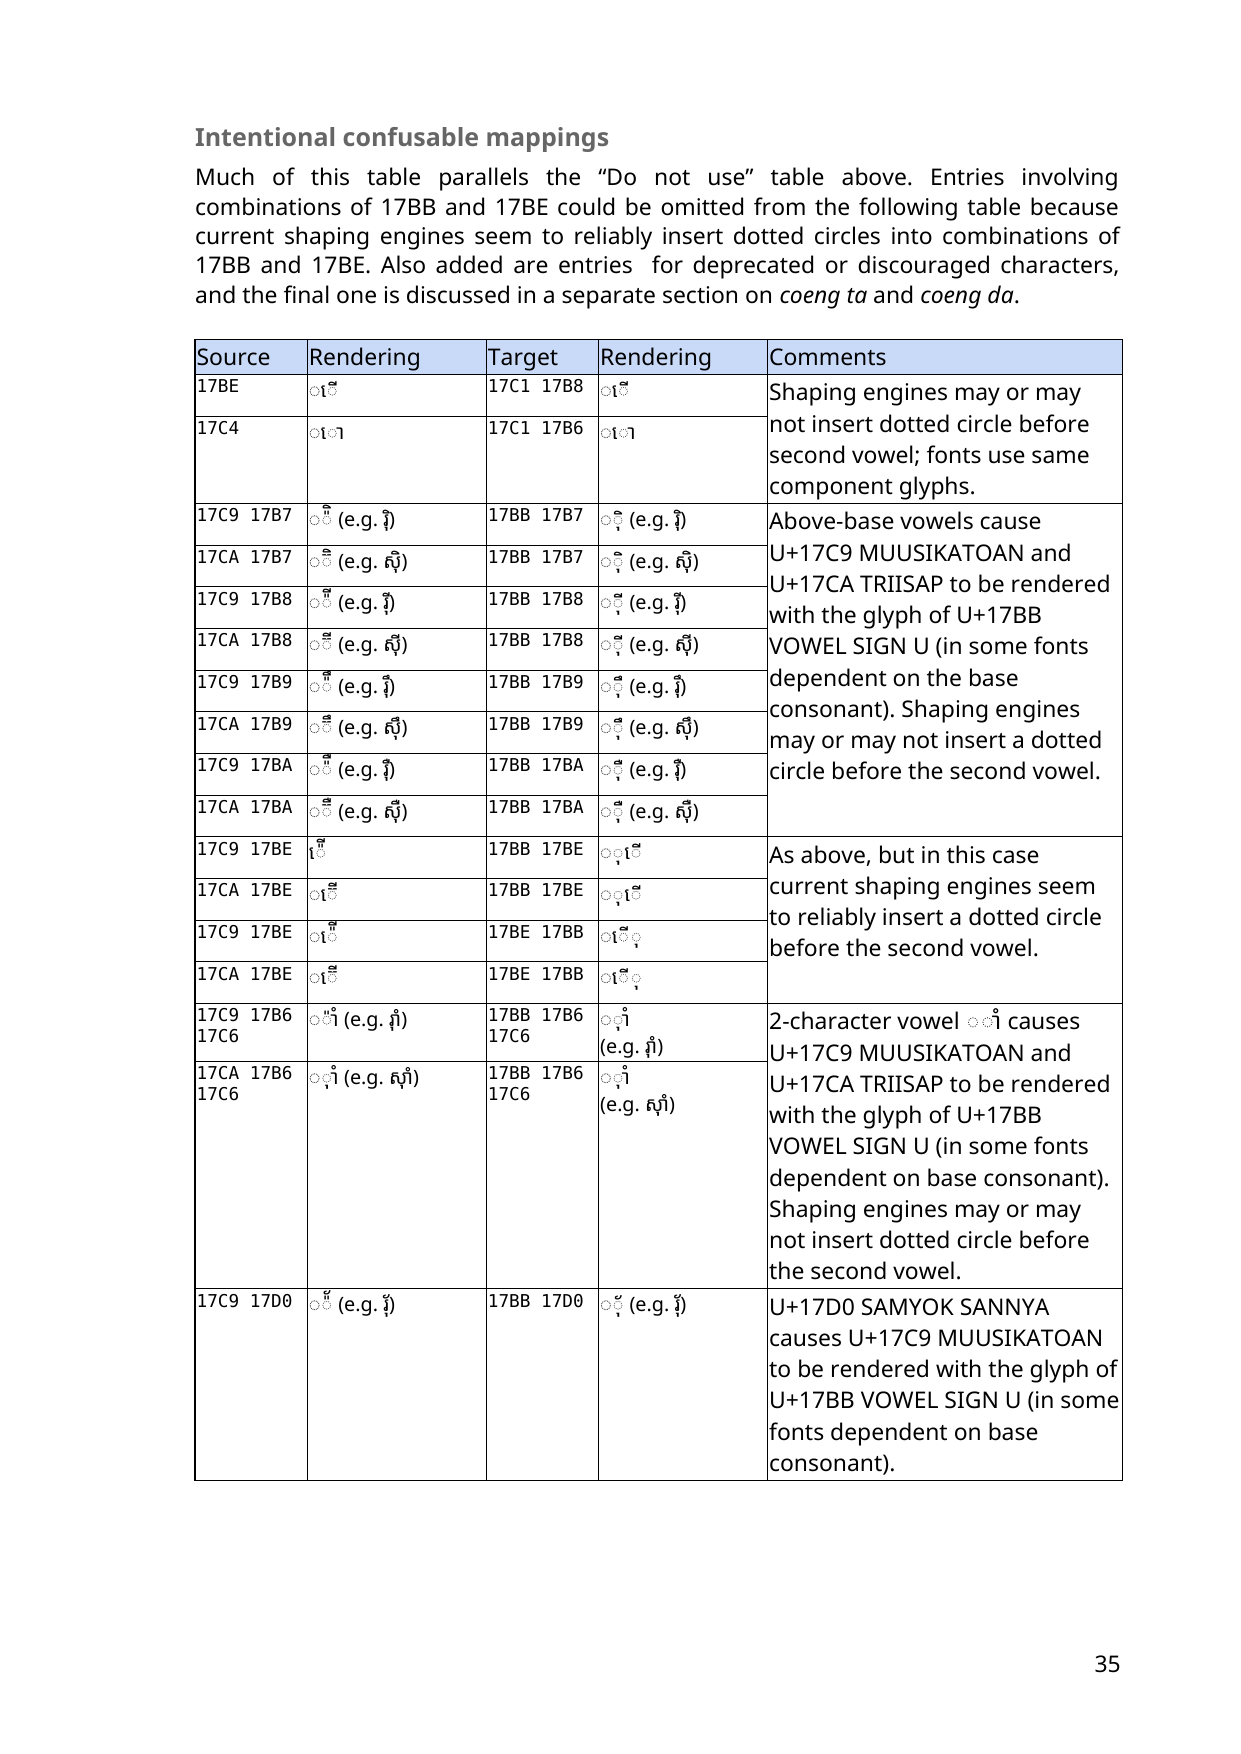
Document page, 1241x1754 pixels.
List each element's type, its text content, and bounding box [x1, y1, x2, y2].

table_header Rendering [308, 340, 486, 374]
table_cell ◌៊ើ [308, 879, 486, 919]
table_cell ◌ុើ [599, 837, 767, 878]
table_cell ◌ើ [308, 375, 486, 416]
text Much of this table parallels the “Do not use” table above. Entries involving combinations of 17BB and 17BE could be omitted from the following table because current shaping engines seem to reliably insert dotted circles into combinations of 17BB and 17BE. Also added are entries for deprecated or discouraged characters, and the final one is discussed in a separate section on coeng ta and coeng da. [195, 162, 1121, 309]
table_cell 17C9 17BE [196, 921, 307, 961]
table_cell ◌ុើ [599, 879, 767, 919]
table_cell 17CA 17BE [196, 962, 307, 1003]
table_cell 17BB 17BE [487, 837, 598, 878]
table_cell ◌ុី (e.g. រុី) [599, 587, 767, 628]
table_cell ◌៉័ (e.g. រ៉័) [308, 1289, 486, 1479]
table_cell ◌៉ឹ (e.g. រ៉ឹ) [308, 671, 486, 711]
table_cell 17BB 17B8 [487, 629, 598, 669]
table_cell 17CA 17B6 17C6 [196, 1062, 307, 1288]
table_cell ◌៉ើ [308, 921, 486, 961]
table_cell ◌៉ាំ (e.g. រ៉ាំ) [308, 1004, 486, 1061]
table_cell As above, but in this case current shaping engines seem to reliably insert a dotted circle before the second vowel. [768, 837, 1122, 1003]
table_cell 17C1 17B6 [487, 417, 598, 503]
table_header Rendering [599, 340, 767, 374]
table_cell 17BB 17B7 [487, 546, 598, 586]
table_cell 17BB 17B7 [487, 504, 598, 544]
table_cell 17BE [196, 375, 307, 416]
table_cell ◌ើុ [599, 962, 767, 1003]
table_cell 17BE 17BB [487, 962, 598, 1003]
table_cell 17CA 17B7 [196, 546, 307, 586]
table_cell ◌ោ [308, 417, 486, 503]
table_cell Above-base vowels cause U+17C9 MUUSIKATOAN and U+17CA TRIISAP to be rendered with the glyph of U+17BB VOWEL SIGN U (in some fonts dependent on the base consonant). Shaping engines may or may not insert a dotted circle before the second vowel. [768, 504, 1122, 836]
table_cell U+17D0 SAMYOK SANNYA causes U+17C9 MUUSIKATOAN to be rendered with the glyph of U+17BB VOWEL SIGN U (in some fonts dependent on base consonant). [768, 1289, 1122, 1479]
table_cell 17BB 17BA [487, 796, 598, 836]
table_cell 17BB 17BA [487, 754, 598, 794]
table_cell ◌េី [599, 375, 767, 416]
table_cell 17C9 17BE [196, 837, 307, 878]
table_cell ◌ើុ [599, 921, 767, 961]
table_cell ◌េា [599, 417, 767, 503]
table_cell 17C9 17B7 [196, 504, 307, 544]
table_cell ◌ុាំ (e.g. រុាំ) [599, 1004, 767, 1061]
table_cell ◌៊ឹ (e.g. ស៊ឹ) [308, 712, 486, 753]
table_cell 17BB 17B6 17C6 [487, 1062, 598, 1288]
table_header Target [487, 340, 598, 374]
table_cell Shaping engines may or may not insert dotted circle before second vowel; fonts use same component glyphs. [768, 375, 1122, 503]
table_cell ◌ុិ (e.g. សុិ) [599, 546, 767, 586]
table_cell 17C9 17B9 [196, 671, 307, 711]
table_cell 17C4 [196, 417, 307, 503]
table_cell 17BB 17B6 17C6 [487, 1004, 598, 1061]
table_cell 17C1 17B8 [487, 375, 598, 416]
subtitle Intentional confusable mappings [195, 120, 1121, 154]
table_cell 17BB 17D0 [487, 1289, 598, 1479]
table_cell 17CA 17BA [196, 796, 307, 836]
table_cell ◌ុឺ (e.g. រុឺ) [599, 754, 767, 794]
table_cell 2-character vowel ◌ាំ causes U+17C9 MUUSIKATOAN and U+17CA TRIISAP to be rendered with the glyph of U+17BB VOWEL SIGN U (in some fonts dependent on base consonant). Shaping engines may or may not insert dotted circle before the second vowel. [768, 1004, 1122, 1288]
table_cell 17BB 17B9 [487, 671, 598, 711]
table_cell ◌៉ឺ (e.g. រ៉ឺ) [308, 754, 486, 794]
table_cell 17CA 17B8 [196, 629, 307, 669]
table_cell ◌៉ិ (e.g. រ៉ិ) [308, 504, 486, 544]
table_cell ◌៊ើ [308, 962, 486, 1003]
table_cell ◌៊ិ (e.g. ស៊ិ) [308, 546, 486, 586]
table_header Source [196, 340, 307, 374]
table_cell ◌ុឹ (e.g. រុឹ) [599, 671, 767, 711]
table_cell 17C9 17B6 17C6 [196, 1004, 307, 1061]
table_cell 17BB 17BE [487, 879, 598, 919]
table_cell ◌ុឹ (e.g. សុឹ) [599, 712, 767, 753]
table_cell 17CA 17B9 [196, 712, 307, 753]
table_cell ◌ុ័ (e.g. រុ័) [599, 1289, 767, 1479]
table_cell 17BB 17B8 [487, 587, 598, 628]
table_cell ◌៉ី (e.g. រ៉ី) [308, 587, 486, 628]
table_cell ៉ើ [308, 837, 486, 878]
table_cell ◌៊ឺ (e.g. ស៊ឺ) [308, 796, 486, 836]
table_cell 17C9 17B8 [196, 587, 307, 628]
table_cell ◌ុី (e.g. សុី) [599, 629, 767, 669]
table_cell ◌ុាំ (e.g. សុាំ) [599, 1062, 767, 1288]
table_cell 17C9 17BA [196, 754, 307, 794]
table_cell 17BB 17B9 [487, 712, 598, 753]
table_header Comments [768, 340, 1122, 374]
table_cell 17C9 17D0 [196, 1289, 307, 1479]
table_cell ◌៊ី (e.g. ស៊ី) [308, 629, 486, 669]
table_cell 17CA 17BE [196, 879, 307, 919]
table_cell 17BE 17BB [487, 921, 598, 961]
table_cell ◌ុឺ (e.g. សុឺ) [599, 796, 767, 836]
table_cell ◌ុិ (e.g. រុិ) [599, 504, 767, 544]
table_cell ◌៊ាំ (e.g. ស៊ាំ) [308, 1062, 486, 1288]
